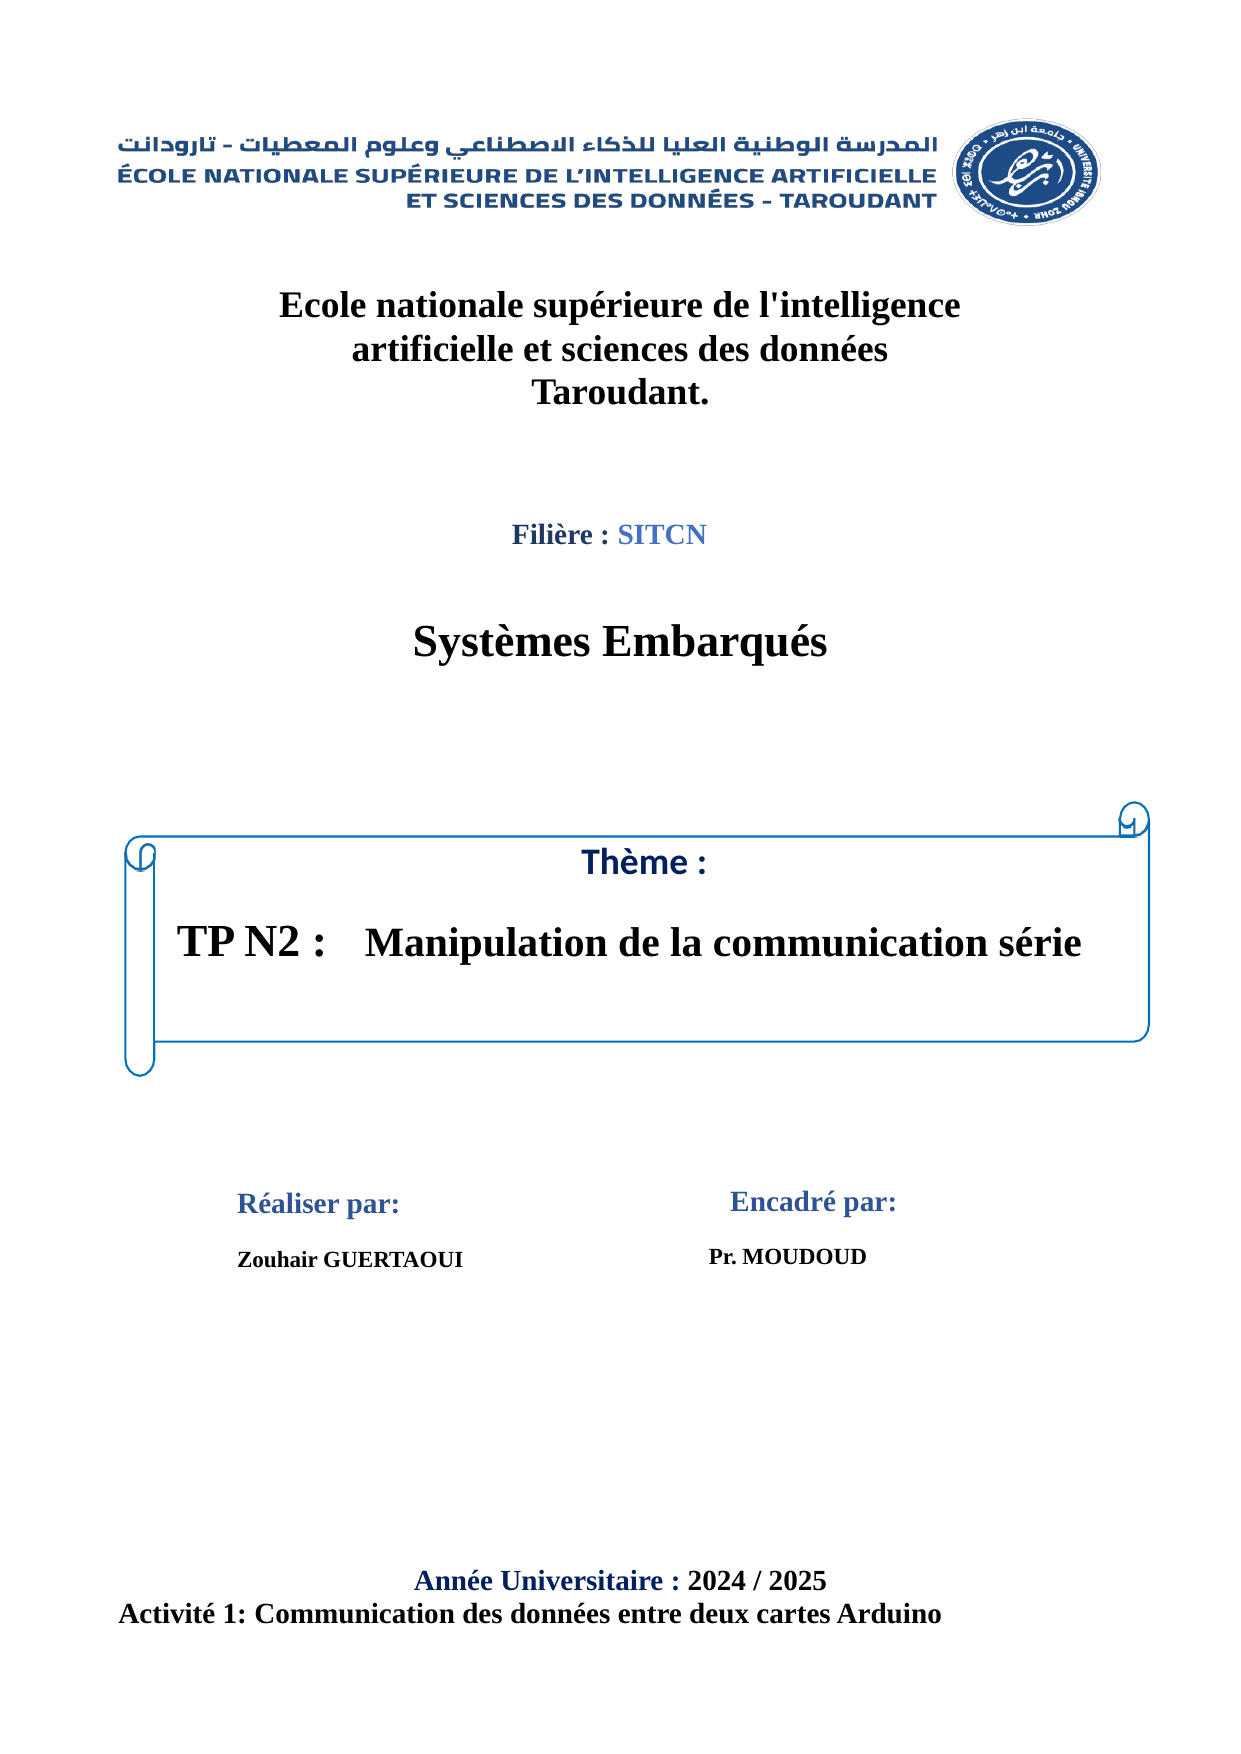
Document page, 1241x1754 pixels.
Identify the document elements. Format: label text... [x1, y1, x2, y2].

text Taroudant. [118, 369, 1122, 412]
text Activité 1: Communication des données entre deux cartes Arduino [118, 1596, 1122, 1630]
text Systèmes Embarqués [118, 613, 1122, 666]
picture [118, 118, 1101, 226]
picture [124, 790, 1153, 1067]
text Ecole nationale supérieure de l'intelligence [118, 283, 1122, 326]
text artificielle et sciences des données [118, 326, 1122, 369]
text Année Universitaire : 2024 / 2025 [118, 1563, 1122, 1596]
